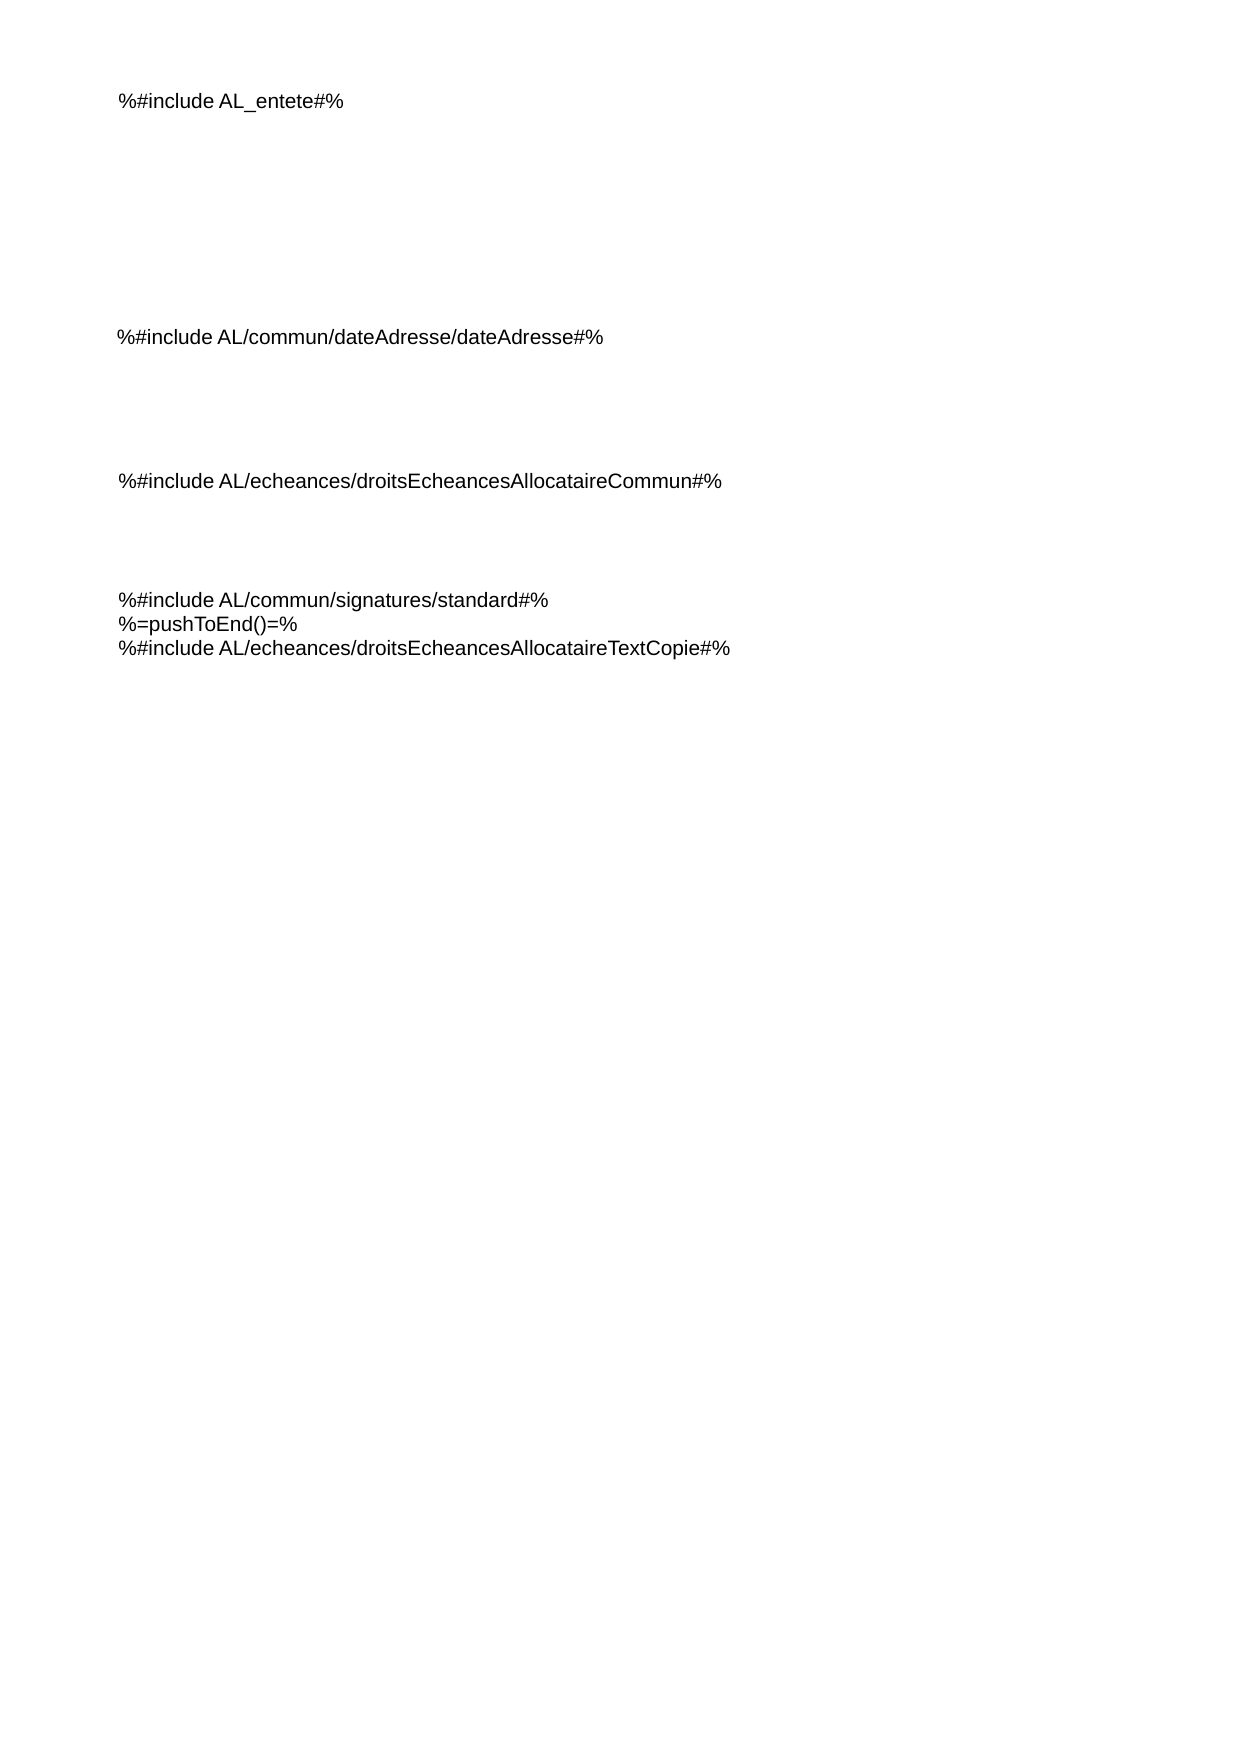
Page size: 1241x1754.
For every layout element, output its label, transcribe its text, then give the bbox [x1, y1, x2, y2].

text %#include AL/commun/dateAdresse/dateAdresse#% [117, 325, 1131, 349]
text %#include AL/commun/signatures/standard#% [118, 588, 1122, 612]
text %#include AL/echeances/droitsEcheancesAllocataireTextCopie#% [118, 636, 1122, 660]
text %#include AL/echeances/droitsEcheancesAllocataireCommun#% [118, 468, 1122, 492]
text %=pushToEnd()=% [118, 612, 1122, 636]
